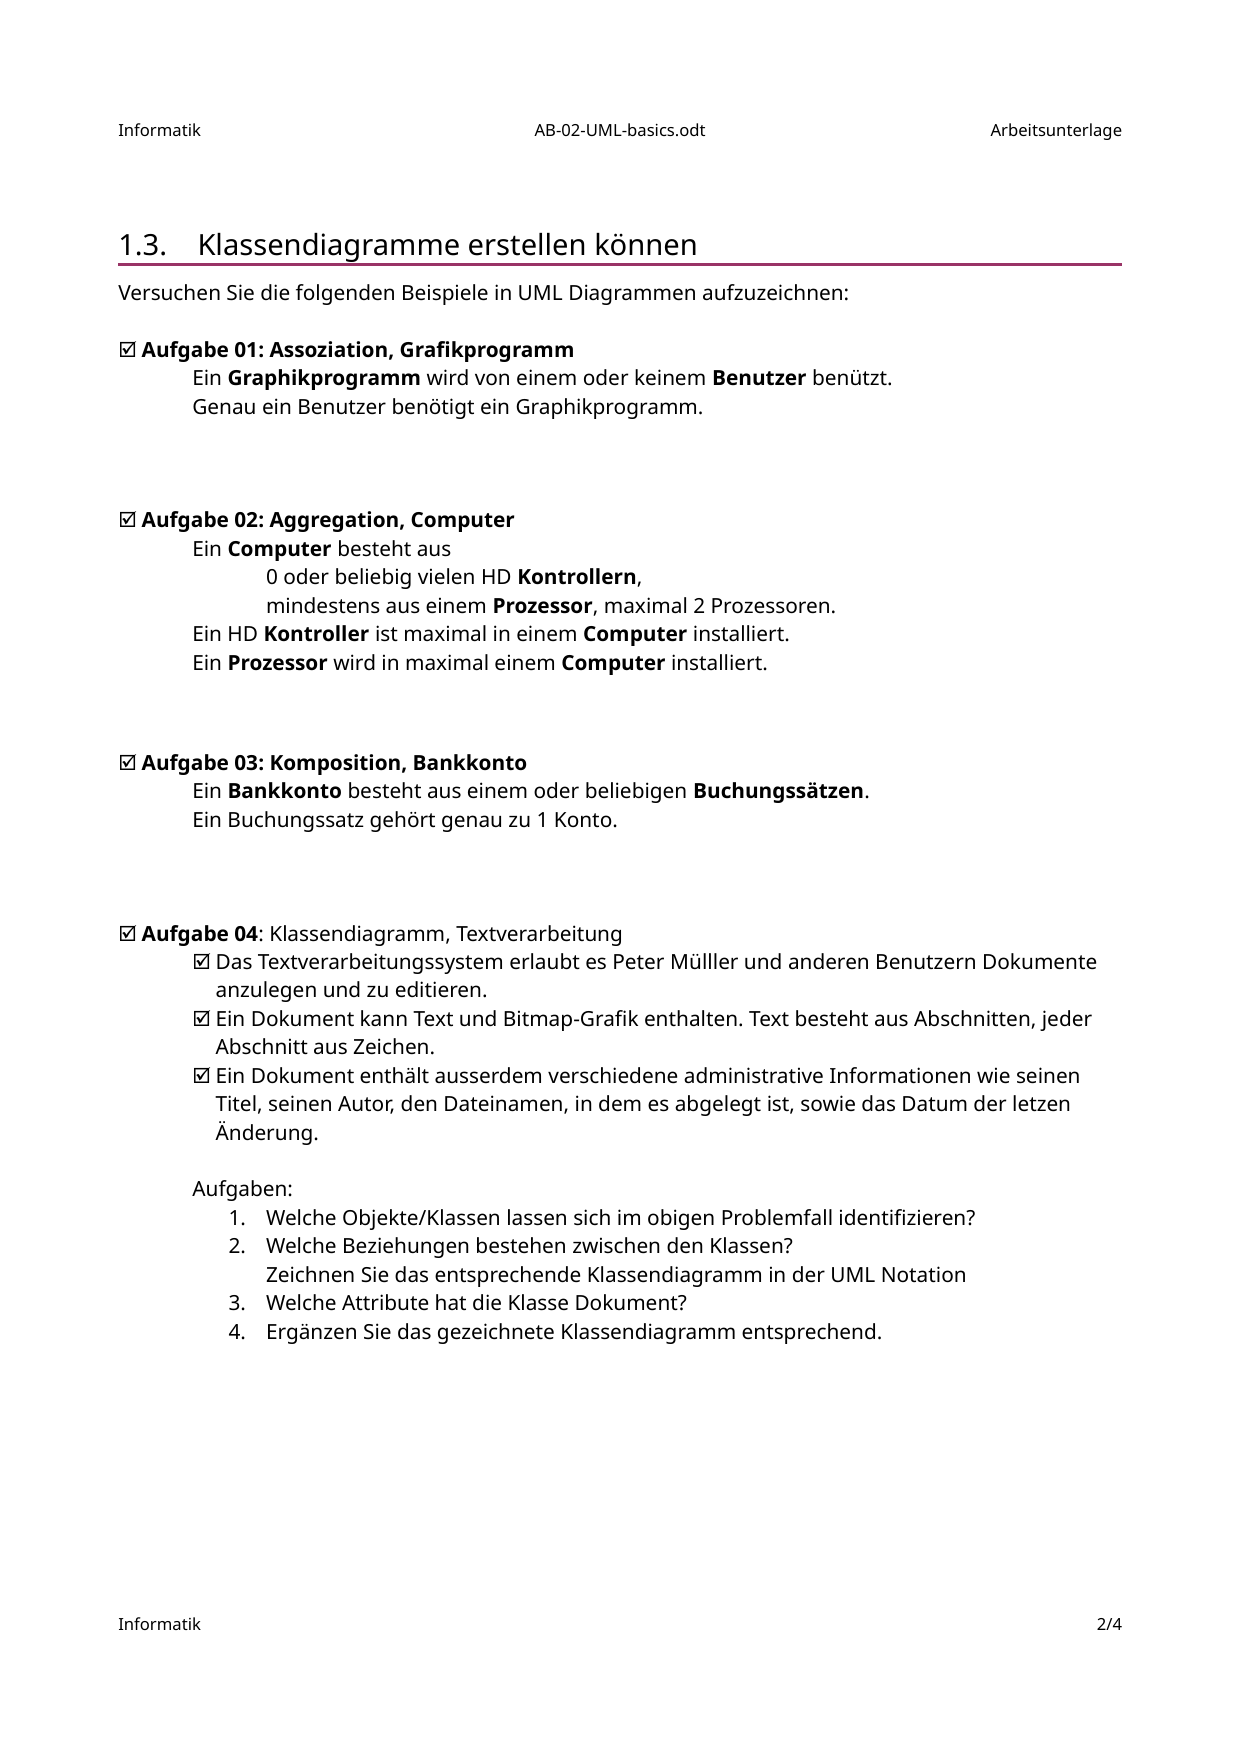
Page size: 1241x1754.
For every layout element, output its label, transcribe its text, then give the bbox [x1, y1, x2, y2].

text Ein HD Kontroller ist maximal in einem Computer installiert. [192, 619, 1122, 648]
list Ein Dokument kann Text und Bitmap-Grafik enthalten. Text besteht aus Abschnitten, jeder [192, 1004, 1122, 1032]
list Welche Beziehungen bestehen zwischen den Klassen? Zeichnen Sie das entsprechende Klassendiagramm in der UML Notation [228, 1231, 1122, 1288]
list anzulegen und zu editieren. [192, 976, 1122, 1004]
list Welche Attribute hat die Klasse Dokument? [228, 1288, 1122, 1317]
list Das Textverarbeitungssystem erlaubt es Peter Mülller und anderen Benutzern Dokumente [192, 947, 1122, 976]
text Ein Buchungssatz gehört genau zu 1 Konto. [118, 805, 1122, 833]
list Aufgabe 01: Assoziation, Grafikprogramm [118, 335, 1122, 363]
text Ein Computer besteht aus [192, 534, 1122, 562]
text Ein Bankkonto besteht aus einem oder beliebigen Buchungssätzen. [118, 776, 1122, 805]
subtitle Klassendiagramme erstellen können [118, 224, 1122, 263]
list Abschnitt aus Zeichen. [192, 1032, 1122, 1061]
list Aufgabe 02: Aggregation, Computer [118, 506, 1122, 534]
text Versuchen Sie die folgenden Beispiele in UML Diagrammen aufzuzeichnen: [118, 278, 1122, 306]
text Genau ein Benutzer benötigt ein Graphikprogramm. [118, 392, 1122, 420]
text 0 oder beliebig vielen HD Kontrollern, [192, 562, 1122, 591]
text Ein Graphikprogramm wird von einem oder keinem Benutzer benützt. [118, 363, 1122, 392]
list Welche Objekte/Klassen lassen sich im obigen Problemfall identifizieren? [228, 1203, 1122, 1231]
list Ein Dokument enthält ausserdem verschiedene administrative Informationen wie seinen Titel, seinen Autor, den Dateinamen, in dem es abgelegt ist, sowie das Datum der letzen Änderung. [192, 1061, 1122, 1146]
list Aufgabe 04: Klassendiagramm, Textverarbeitung [118, 919, 1122, 947]
list Aufgabe 03: Komposition, Bankkonto [118, 748, 1122, 776]
text Ein Prozessor wird in maximal einem Computer installiert. [192, 648, 1122, 676]
list Ergänzen Sie das gezeichnete Klassendiagramm entsprechend. [228, 1317, 1122, 1345]
text Aufgaben: [192, 1174, 1122, 1203]
text mindestens aus einem Prozessor, maximal 2 Prozessoren. [192, 591, 1122, 619]
